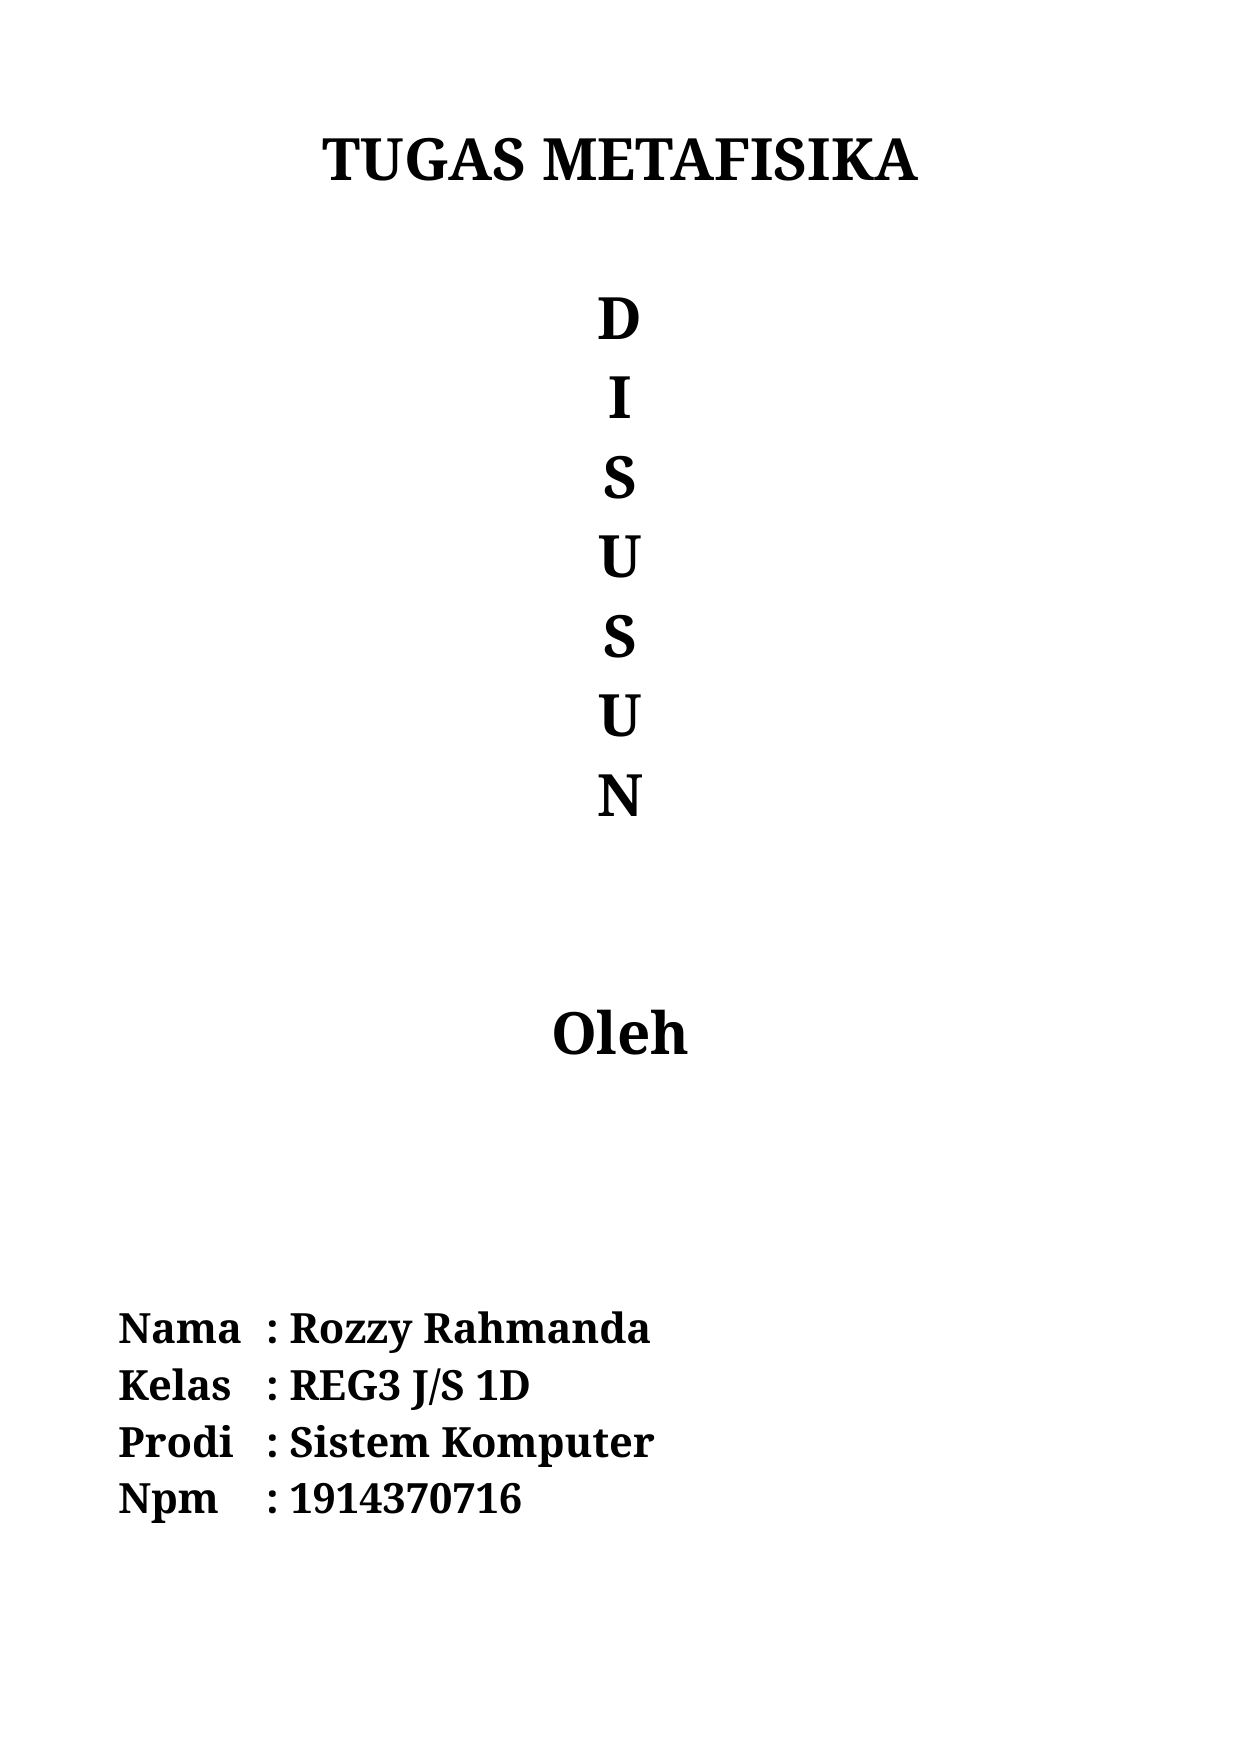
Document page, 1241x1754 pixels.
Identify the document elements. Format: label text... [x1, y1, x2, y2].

text D [118, 277, 1122, 357]
text S [118, 436, 1122, 516]
text U [118, 516, 1122, 595]
text U [118, 674, 1122, 754]
text I [118, 357, 1122, 436]
text Prodi : Sistem Komputer [118, 1412, 1122, 1469]
text Npm : 1914370716 [118, 1469, 1122, 1526]
text Nama : Rozzy Rahmanda [118, 1299, 1122, 1356]
text S [118, 595, 1122, 674]
text Oleh [118, 992, 1122, 1072]
text N [118, 754, 1122, 833]
text TUGAS METAFISIKA [118, 118, 1122, 198]
text Kelas : REG3 J/S 1D [118, 1356, 1122, 1412]
